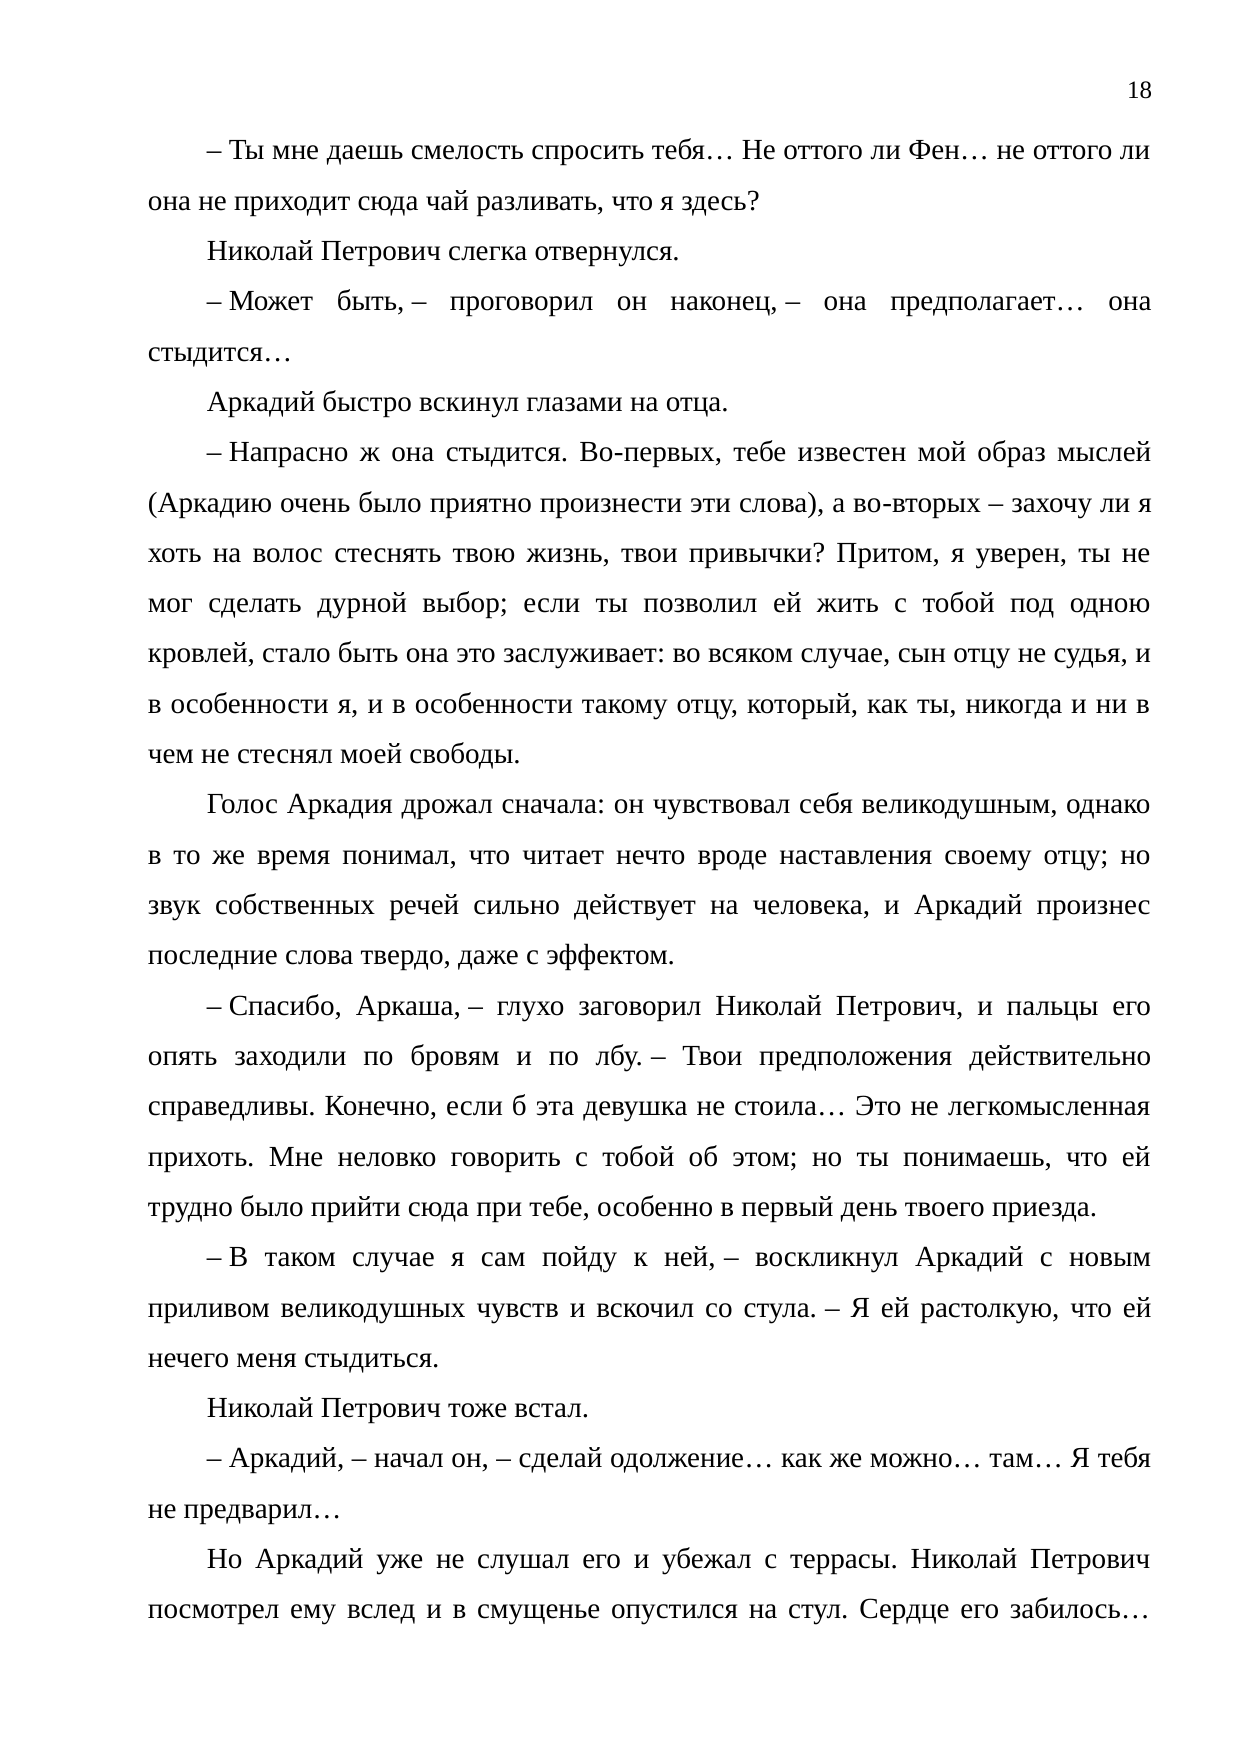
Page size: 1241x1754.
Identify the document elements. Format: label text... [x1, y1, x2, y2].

text Николай Петрович тоже встал. [148, 1390, 1152, 1424]
text – Может быть, – проговорил он наконец, – она предполагает… она стыдится… [148, 283, 1152, 367]
text – Аркадий, – начал он, – сделай одолжение… как же можно… там… Я тебя не предварил… [148, 1441, 1152, 1524]
text Николай Петрович слегка отвернулся. [148, 233, 1152, 267]
text – Ты мне даешь смелость спросить тебя… Не оттого ли Фен… не оттого ли она не приходит сюда чай разливать, что я здесь? [148, 132, 1152, 216]
text Аркадий быстро вскинул глазами на отца. [148, 384, 1152, 418]
text – В таком случае я сам пойду к ней, – воскликнул Аркадий с новым приливом великодушных чувств и вскочил со стула. – Я ей растолкую, что ей нечего меня стыдиться. [148, 1239, 1152, 1373]
text – Напрасно ж она стыдится. Во‑первых, тебе известен мой образ мыслей (Аркадию очень было приятно произнести эти слова), а во‑вторых – захочу ли я хоть на волос стеснять твою жизнь, твои привычки? Притом, я уверен, ты не мог сделать дурной выбор; если ты позволил ей жить с тобой под одною кровлей, стало быть она это заслуживает: во всяком случае, сын отцу не судья, и в особенности я, и в особенности такому отцу, который, как ты, никогда и ни в чем не стеснял моей свободы. [148, 434, 1152, 770]
text – Спасибо, Аркаша, – глухо заговорил Николай Петрович, и пальцы его опять заходили по бровям и по лбу. – Твои предположения действительно справедливы. Конечно, если б эта девушка не стоила… Это не легкомысленная прихоть. Мне неловко говорить с тобой об этом; но ты понимаешь, что ей трудно было прийти сюда при тебе, особенно в первый день твоего приезда. [148, 988, 1152, 1223]
text Но Аркадий уже не слушал его и убежал с террасы. Николай Петрович посмотрел ему вслед и в смущенье опустился на стул. Сердце его забилось… [148, 1541, 1152, 1625]
text Голос Аркадия дрожал сначала: он чувствовал себя великодушным, однако в то же время понимал, что читает нечто вроде наставления своему отцу; но звук собственных речей сильно действует на человека, и Аркадий произнес последние слова твердо, даже с эффектом. [148, 787, 1152, 971]
